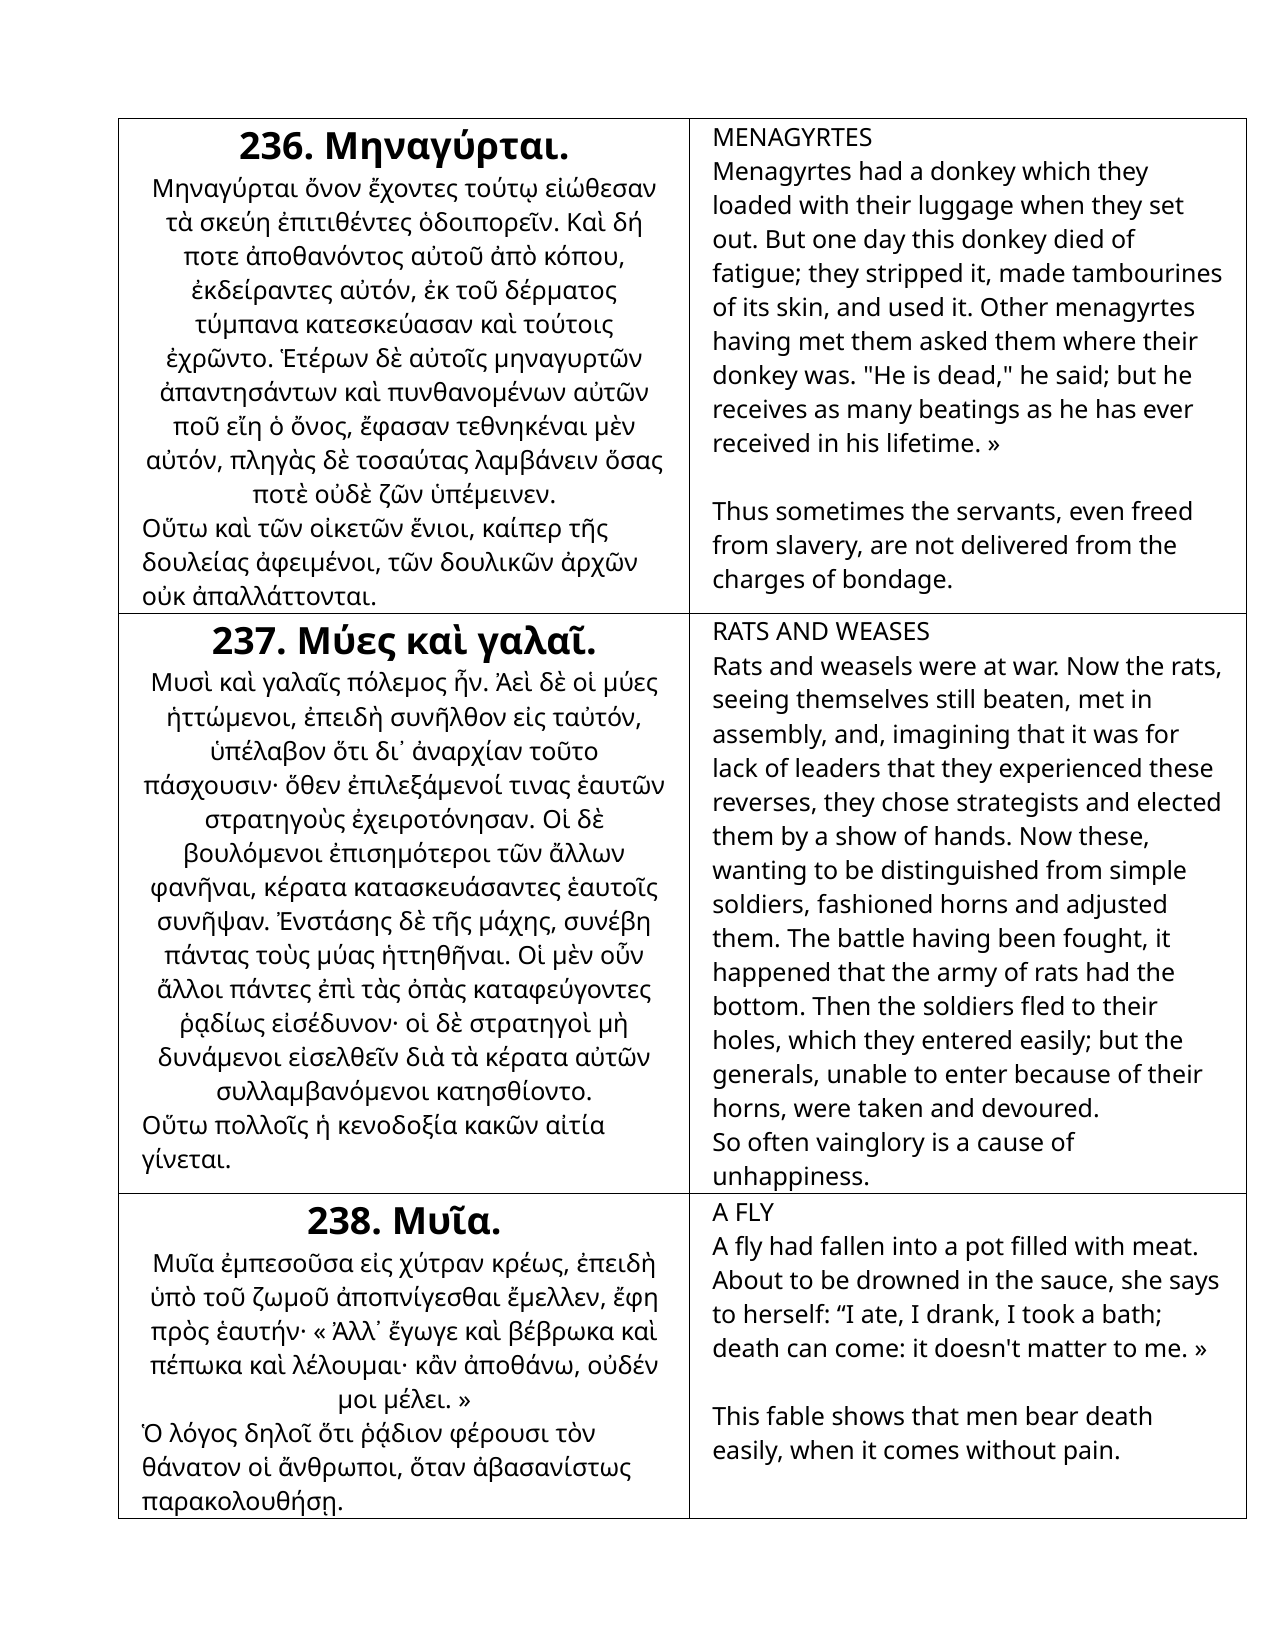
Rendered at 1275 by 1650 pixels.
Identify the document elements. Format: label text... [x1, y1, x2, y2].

table_cell 238. Μυῖα. Μυῖα ἐμπεσοῦσα εἰς χύτραν κρέως, ἐπειδὴ ὑπὸ τοῦ ζωμοῦ ἀποπνίγεσθαι ἔμελλεν, ἔφη πρὸς ἑαυτήν· « Ἀλλ᾿ ἔγωγε καὶ βέβρωκα καὶ πέπωκα καὶ λέλουμαι· κἂν ἀποθάνω, οὐδέν μοι μέλει. » Ὁ λόγος δηλοῖ ὅτι ῥᾴδιον φέρουσι τὸν θάνατον οἱ ἄνθρωποι, ὅταν ἀβασανίστως παρακολουθήσῃ. [119, 1194, 689, 1518]
table_cell 237. Μύες καὶ γαλαῖ. Μυσὶ καὶ γαλαῖς πόλεμος ἦν. Ἀεὶ δὲ οἱ μύες ἡττώμενοι, ἐπειδὴ συνῆλθον εἰς ταὐτόν, ὑπέλαβον ὅτι δι᾿ ἀναρχίαν τοῦτο πάσχουσιν· ὅθεν ἐπιλεξάμενοί τινας ἑαυτῶν στρατηγοὺς ἐχειροτόνησαν. Οἱ δὲ βουλόμενοι ἐπισημότεροι τῶν ἄλλων φανῆναι, κέρατα κατασκευάσαντες ἑαυτοῖς συνῆψαν. Ἐνστάσης δὲ τῆς μάχης, συνέβη πάντας τοὺς μύας ἡττηθῆναι. Οἱ μὲν οὖν ἄλλοι πάντες ἐπὶ τὰς ὀπὰς καταφεύγοντες ῥᾳδίως εἰσέδυνον· οἱ δὲ στρατηγοὶ μὴ δυνάμενοι εἰσελθεῖν διὰ τὰ κέρατα αὐτῶν συλλαμβανόμενοι κατησθίοντο. Οὕτω πολλοῖς ἡ κενοδοξία κακῶν αἰτία γίνεται. [119, 614, 689, 1193]
table_cell 236. Μηναγύρται. Μηναγύρται ὄνον ἔχοντες τούτῳ εἰώθεσαν τὰ σκεύη ἐπιτιθέντες ὁδοιπορεῖν. Καὶ δή ποτε ἀποθανόντος αὐτοῦ ἀπὸ κόπου, ἐκδείραντες αὐτόν, ἐκ τοῦ δέρματος τύμπανα κατεσκεύασαν καὶ τούτοις ἐχρῶντο. Ἑτέρων δὲ αὐτοῖς μηναγυρτῶν ἀπαντησάντων καὶ πυνθανομένων αὐτῶν ποῦ εἴη ὁ ὄνος, ἔφασαν τεθνηκέναι μὲν αὐτόν, πληγὰς δὲ τοσαύτας λαμβάνειν ὅσας ποτὲ οὐδὲ ζῶν ὑπέμεινεν. Οὕτω καὶ τῶν οἰκετῶν ἕνιοι, καίπερ τῆς δουλείας ἀφειμένοι, τῶν δουλικῶν ἀρχῶν οὐκ ἀπαλλάττονται. [119, 119, 689, 613]
table_cell MENAGYRTES Menagyrtes had a donkey which they loaded with their luggage when they set out. But one day this donkey died of fatigue; they stripped it, made tambourines of its skin, and used it. Other menagyrtes having met them asked them where their donkey was. "He is dead," he said; but he receives as many beatings as he has ever received in his lifetime. » Thus sometimes the servants, even freed from slavery, are not delivered from the charges of bondage. [690, 119, 1246, 613]
table_cell RATS AND WEASES Rats and weasels were at war. Now the rats, seeing themselves still beaten, met in assembly, and, imagining that it was for lack of leaders that they experienced these reverses, they chose strategists and elected them by a show of hands. Now these, wanting to be distinguished from simple soldiers, fashioned horns and adjusted them. The battle having been fought, it happened that the army of rats had the bottom. Then the soldiers fled to their holes, which they entered easily; but the generals, unable to enter because of their horns, were taken and devoured. So often vainglory is a cause of unhappiness. [690, 614, 1246, 1193]
table_cell A FLY A fly had fallen into a pot filled with meat. About to be drowned in the sauce, she says to herself: “I ate, I drank, I took a bath; death can come: it doesn't matter to me. » This fable shows that men bear death easily, when it comes without pain. [690, 1194, 1246, 1518]
